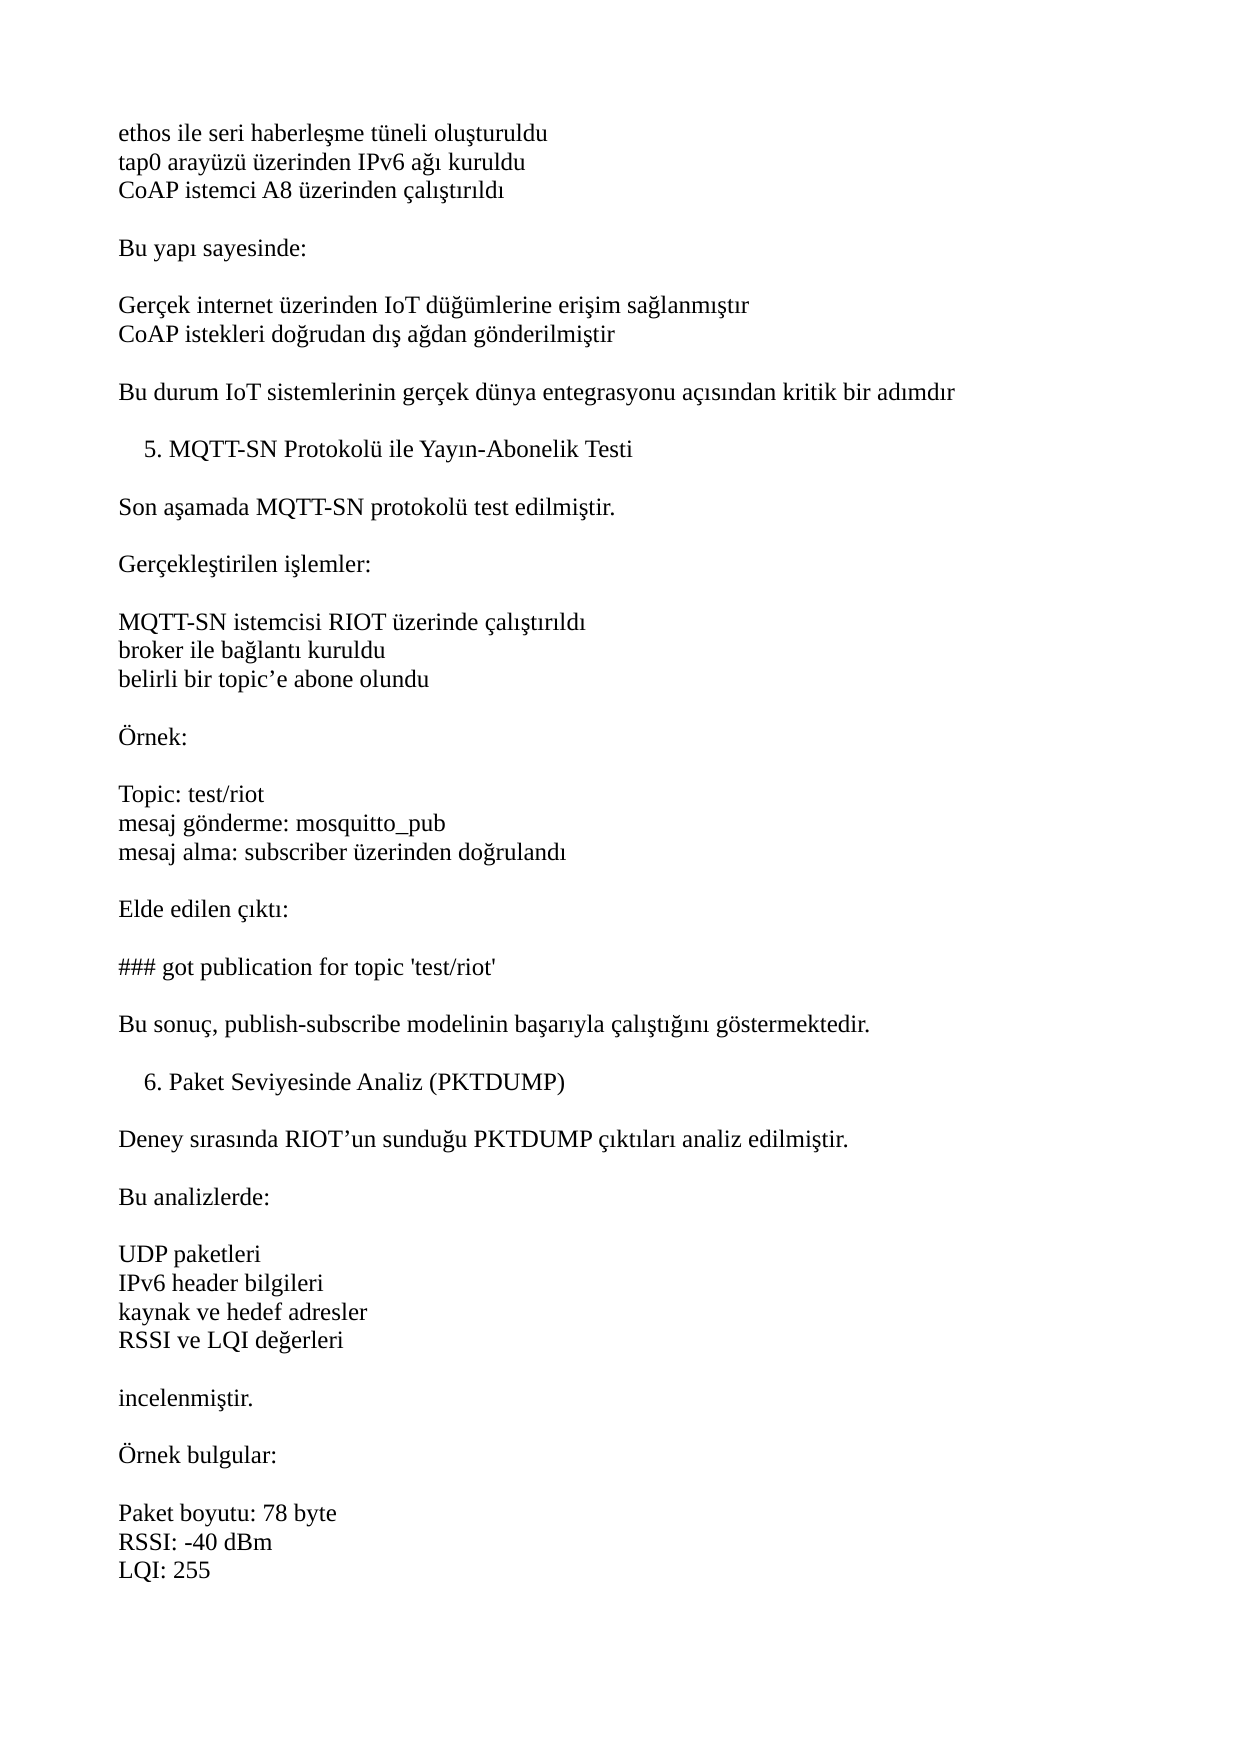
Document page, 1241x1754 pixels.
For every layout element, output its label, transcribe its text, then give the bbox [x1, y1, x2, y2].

text Bu sonuç, publish-subscribe modelinin başarıyla çalıştığını göstermektedir. [118, 1009, 1122, 1038]
text tap0 arayüzü üzerinden IPv6 ağı kuruldu [118, 147, 1122, 176]
text CoAP istemci A8 üzerinden çalıştırıldı [118, 176, 1122, 204]
text ### got publication for topic 'test/riot' [118, 952, 1122, 981]
text Elde edilen çıktı: [118, 894, 1122, 923]
text UDP paketleri [118, 1239, 1122, 1268]
text Bu analizlerde: [118, 1182, 1122, 1211]
text Deney sırasında RIOT’un sunduğu PKTDUMP çıktıları analiz edilmiştir. [118, 1124, 1122, 1153]
text MQTT-SN istemcisi RIOT üzerinde çalıştırıldı [118, 607, 1122, 636]
text RSSI ve LQI değerleri [118, 1326, 1122, 1354]
text LQI: 255 [118, 1556, 1122, 1584]
text mesaj alma: subscriber üzerinden doğrulandı [118, 837, 1122, 866]
text 🔹 6. Paket Seviyesinde Analiz (PKTDUMP) [118, 1067, 1122, 1096]
text broker ile bağlantı kuruldu [118, 636, 1122, 664]
text Bu durum IoT sistemlerinin gerçek dünya entegrasyonu açısından kritik bir adımdır [118, 377, 1122, 406]
text 🔹 5. MQTT-SN Protokolü ile Yayın-Abonelik Testi [118, 434, 1122, 463]
text belirli bir topic’e abone olundu [118, 664, 1122, 693]
text mesaj gönderme: mosquitto_pub [118, 808, 1122, 837]
text Bu yapı sayesinde: [118, 233, 1122, 262]
text IPv6 header bilgileri [118, 1268, 1122, 1297]
text Gerçekleştirilen işlemler: [118, 549, 1122, 578]
text Örnek: [118, 722, 1122, 751]
text Gerçek internet üzerinden IoT düğümlerine erişim sağlanmıştır [118, 291, 1122, 319]
text Son aşamada MQTT-SN protokolü test edilmiştir. [118, 492, 1122, 521]
text Topic: test/riot [118, 779, 1122, 808]
text ethos ile seri haberleşme tüneli oluşturuldu [118, 118, 1122, 147]
text kaynak ve hedef adresler [118, 1297, 1122, 1326]
text Paket boyutu: 78 byte [118, 1498, 1122, 1527]
text Örnek bulgular: [118, 1441, 1122, 1469]
text RSSI: -40 dBm [118, 1527, 1122, 1556]
text incelenmiştir. [118, 1383, 1122, 1412]
text CoAP istekleri doğrudan dış ağdan gönderilmiştir [118, 319, 1122, 348]
